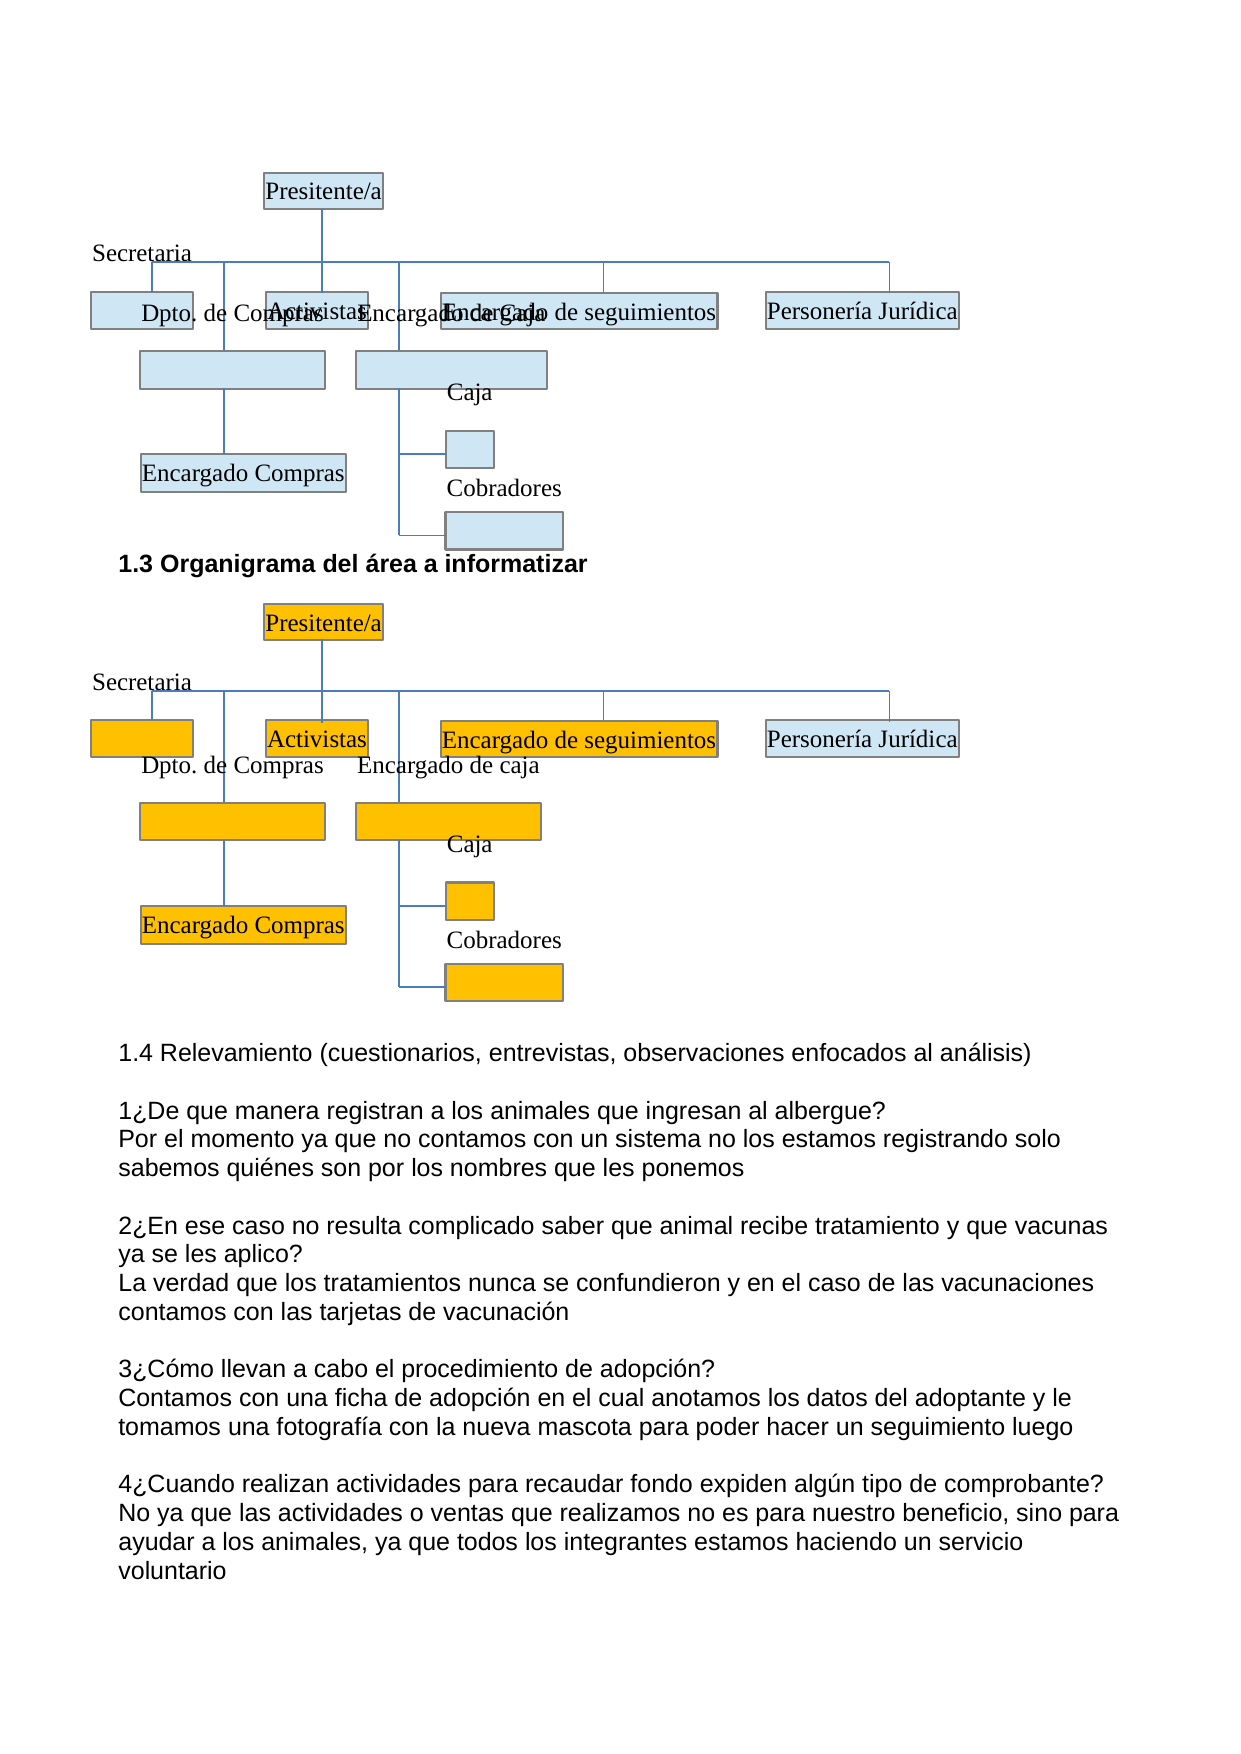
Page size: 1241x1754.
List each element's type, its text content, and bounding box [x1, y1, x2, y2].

text 1¿De que manera registran a los animales que ingresan al albergue? [118, 1096, 1122, 1124]
text Por el momento ya que no contamos con un sistema no los estamos registrando solo sabemos quiénes son por los nombres que les ponemos [118, 1124, 1122, 1182]
text Contamos con una ficha de adopción en el cual anotamos los datos del adoptante y le tomamos una fotografía con la nueva mascota para poder hacer un seguimiento luego [118, 1383, 1122, 1441]
text La verdad que los tratamientos nunca se confundieron y en el caso de las vacunaciones contamos con las tarjetas de vacunación [118, 1268, 1122, 1326]
text No ya que las actividades o ventas que realizamos no es para nuestro beneficio, sino para ayudar a los animales, ya que todos los integrantes estamos haciendo un servicio voluntario [118, 1498, 1122, 1584]
text 4¿Cuando realizan actividades para recaudar fondo expiden algún tipo de comprobante? [118, 1469, 1122, 1498]
text 3¿Cómo llevan a cabo el procedimiento de adopción? [118, 1354, 1122, 1383]
text 2¿En ese caso no resulta complicado saber que animal recibe tratamiento y que vacunas ya se les aplico? [118, 1211, 1122, 1268]
text 1.3 Organigrama del área a informatizar [118, 549, 1122, 578]
text 1.4 Relevamiento (cuestionarios, entrevistas, observaciones enfocados al análisis) [118, 1038, 1122, 1067]
